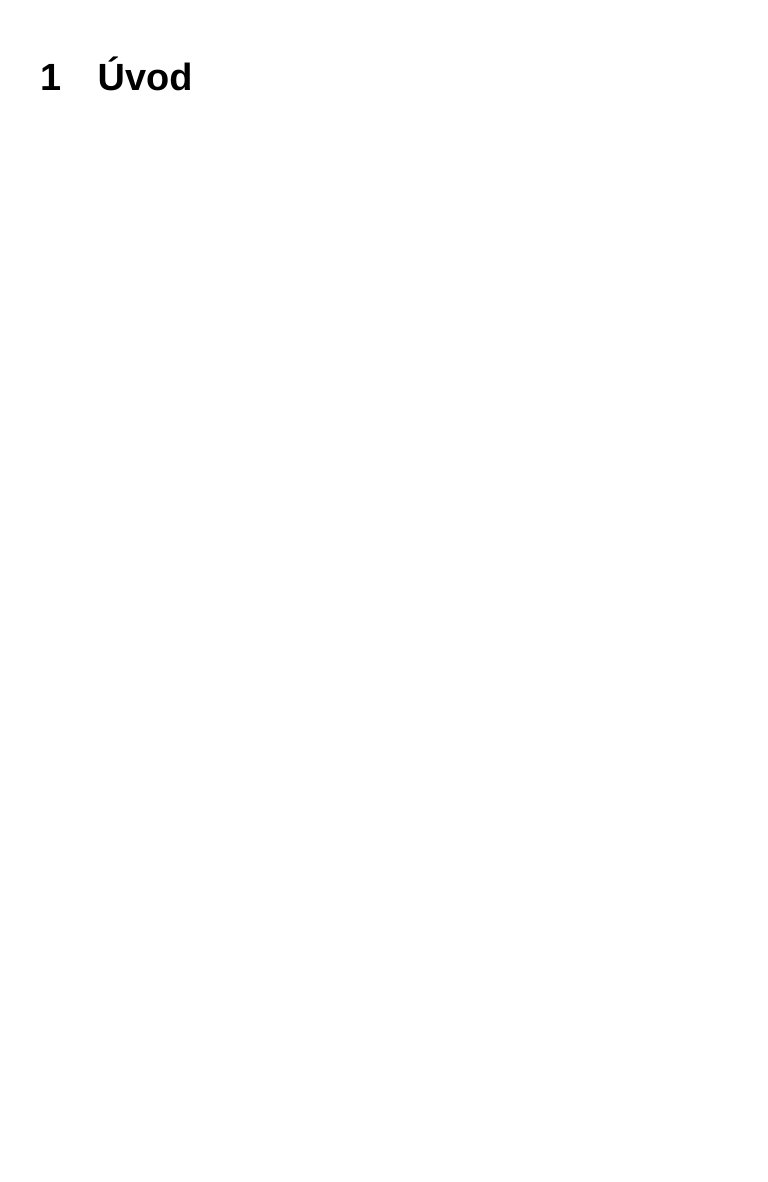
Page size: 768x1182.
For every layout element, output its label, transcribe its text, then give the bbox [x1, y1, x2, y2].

subtitle Úvod [29, 54, 738, 98]
